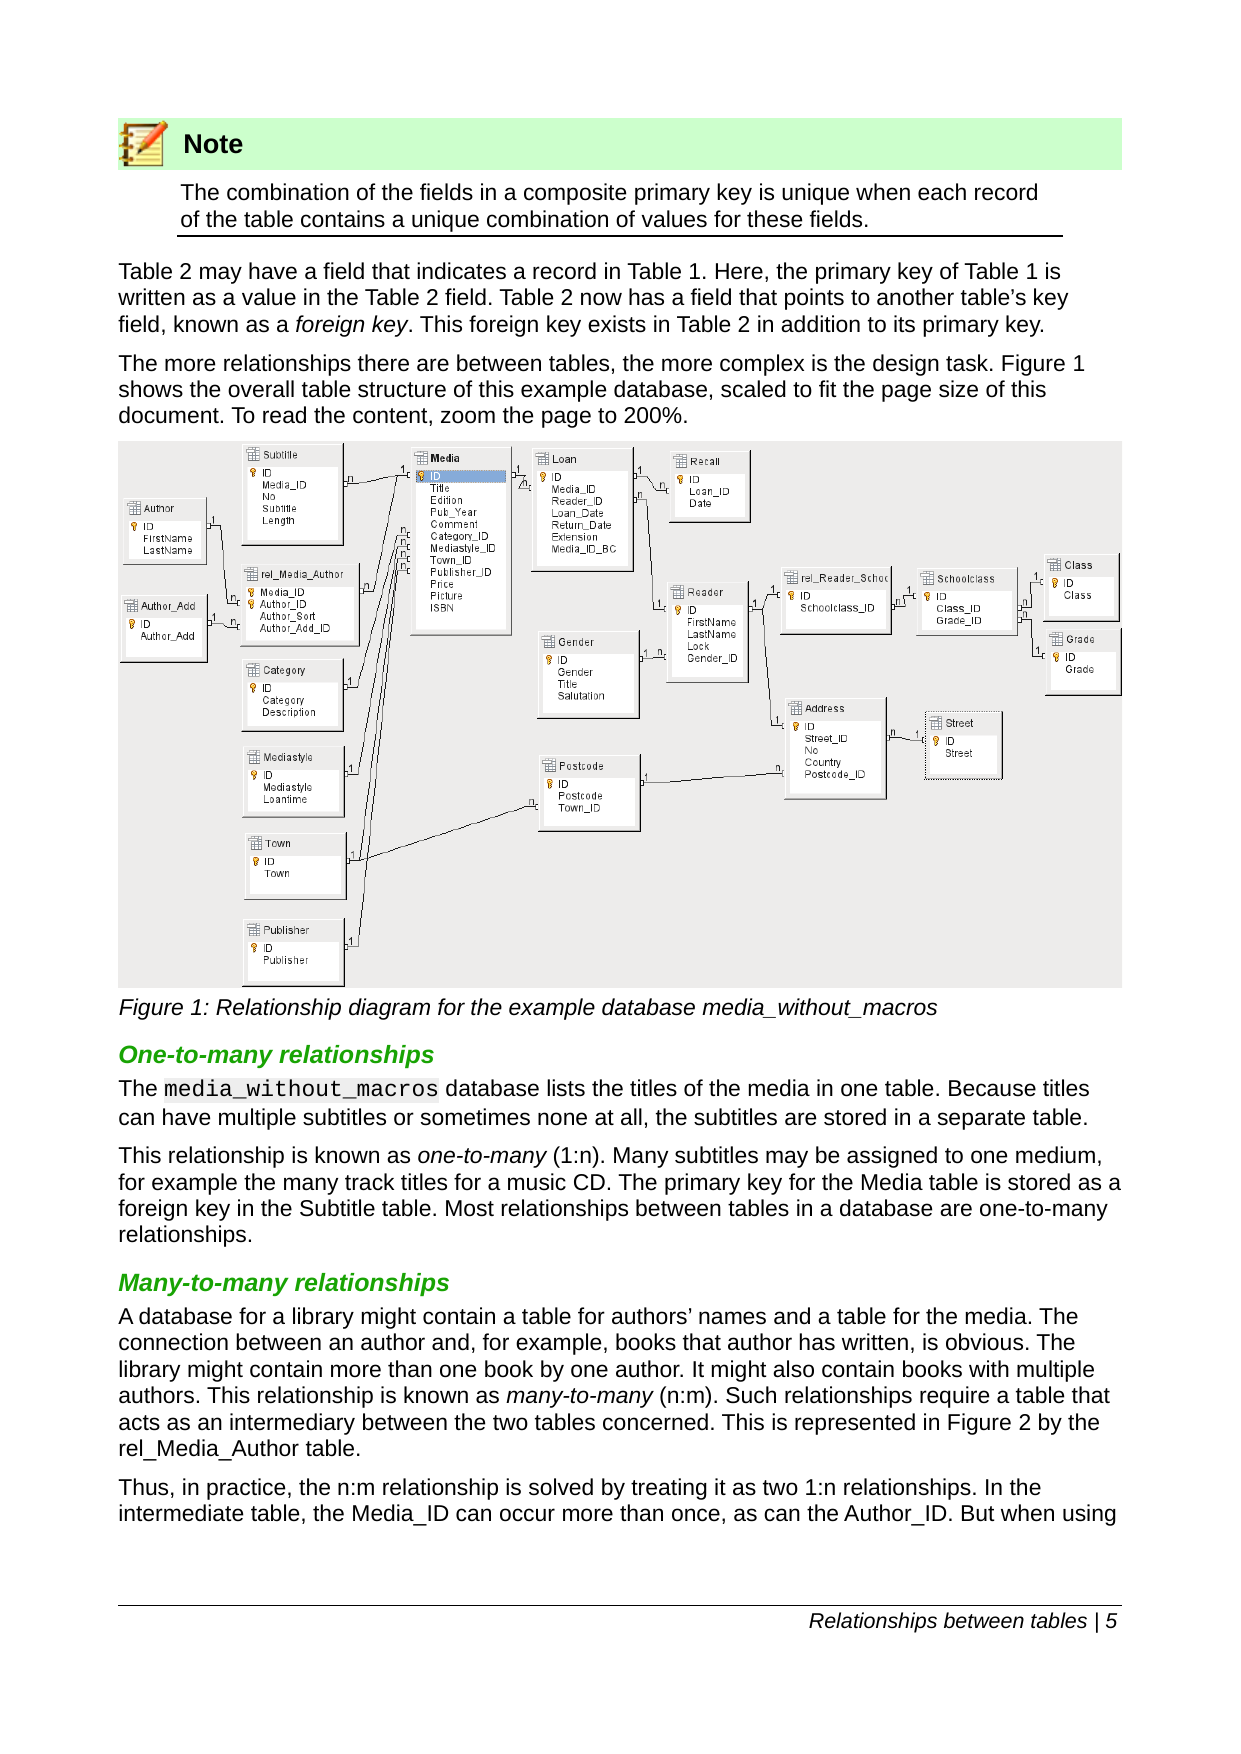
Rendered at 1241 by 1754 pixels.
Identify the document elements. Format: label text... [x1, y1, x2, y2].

text This relationship is known as one-to-many (1:n). Many subtitles may be assigned to one medium, for example the many track titles for a music CD. The primary key for the Media table is stored as a foreign key in the Subtitle table. Most relationships between tables in a database are one-to-many relationships. [118, 1142, 1122, 1248]
text The combination of the fields in a composite primary key is unique when each record of the table contains a unique combination of values for these fields. [177, 176, 1063, 235]
text A database for a library might contain a table for authors’ names and a table for the media. The connection between an author and, for example, books that author has written, is obvious. The library might contain more than one book by one author. It might also contain books with multiple authors. This relationship is known as many-to-many (n:m). Such relationships require a table that acts as an intermediary between the two tables concerned. This is represented in Figure 2 by the rel_Media_Author table. [118, 1303, 1122, 1461]
subtitle Many-to-many relationships [118, 1268, 1122, 1297]
picture [119, 119, 170, 170]
text The media_without_macros database lists the titles of the media in one table. Because titles can have multiple subtitles or sometimes none at all, the subtitles are stored in a separate table. [118, 1075, 1122, 1130]
text Thus, in practice, the n:m relationship is solved by treating it as two 1:n relationships. In the intermediate table, the Media_ID can occur more than once, as can the Author_ID. But when using [118, 1474, 1122, 1526]
text Figure 1: Relationship diagram for the example database media_without_macros [119, 988, 1121, 1020]
picture [118, 441, 1123, 988]
subtitle One-to-many relationships [118, 1040, 1122, 1069]
text Table 2 may have a field that indicates a record in Table 1. Here, the primary key of Table 1 is written as a value in the Table 2 field. Table 2 now has a field that points to another table’s key field, known as a foreign key. This foreign key exists in Table 2 in addition to its primary key. [118, 258, 1122, 337]
subtitle Note [118, 118, 1122, 170]
text The more relationships there are between tables, the more complex is the design task. Figure 1 shows the overall table structure of this example database, scaled to fit the page size of this document. To read the content, zoom the page to 200%. [118, 349, 1122, 429]
